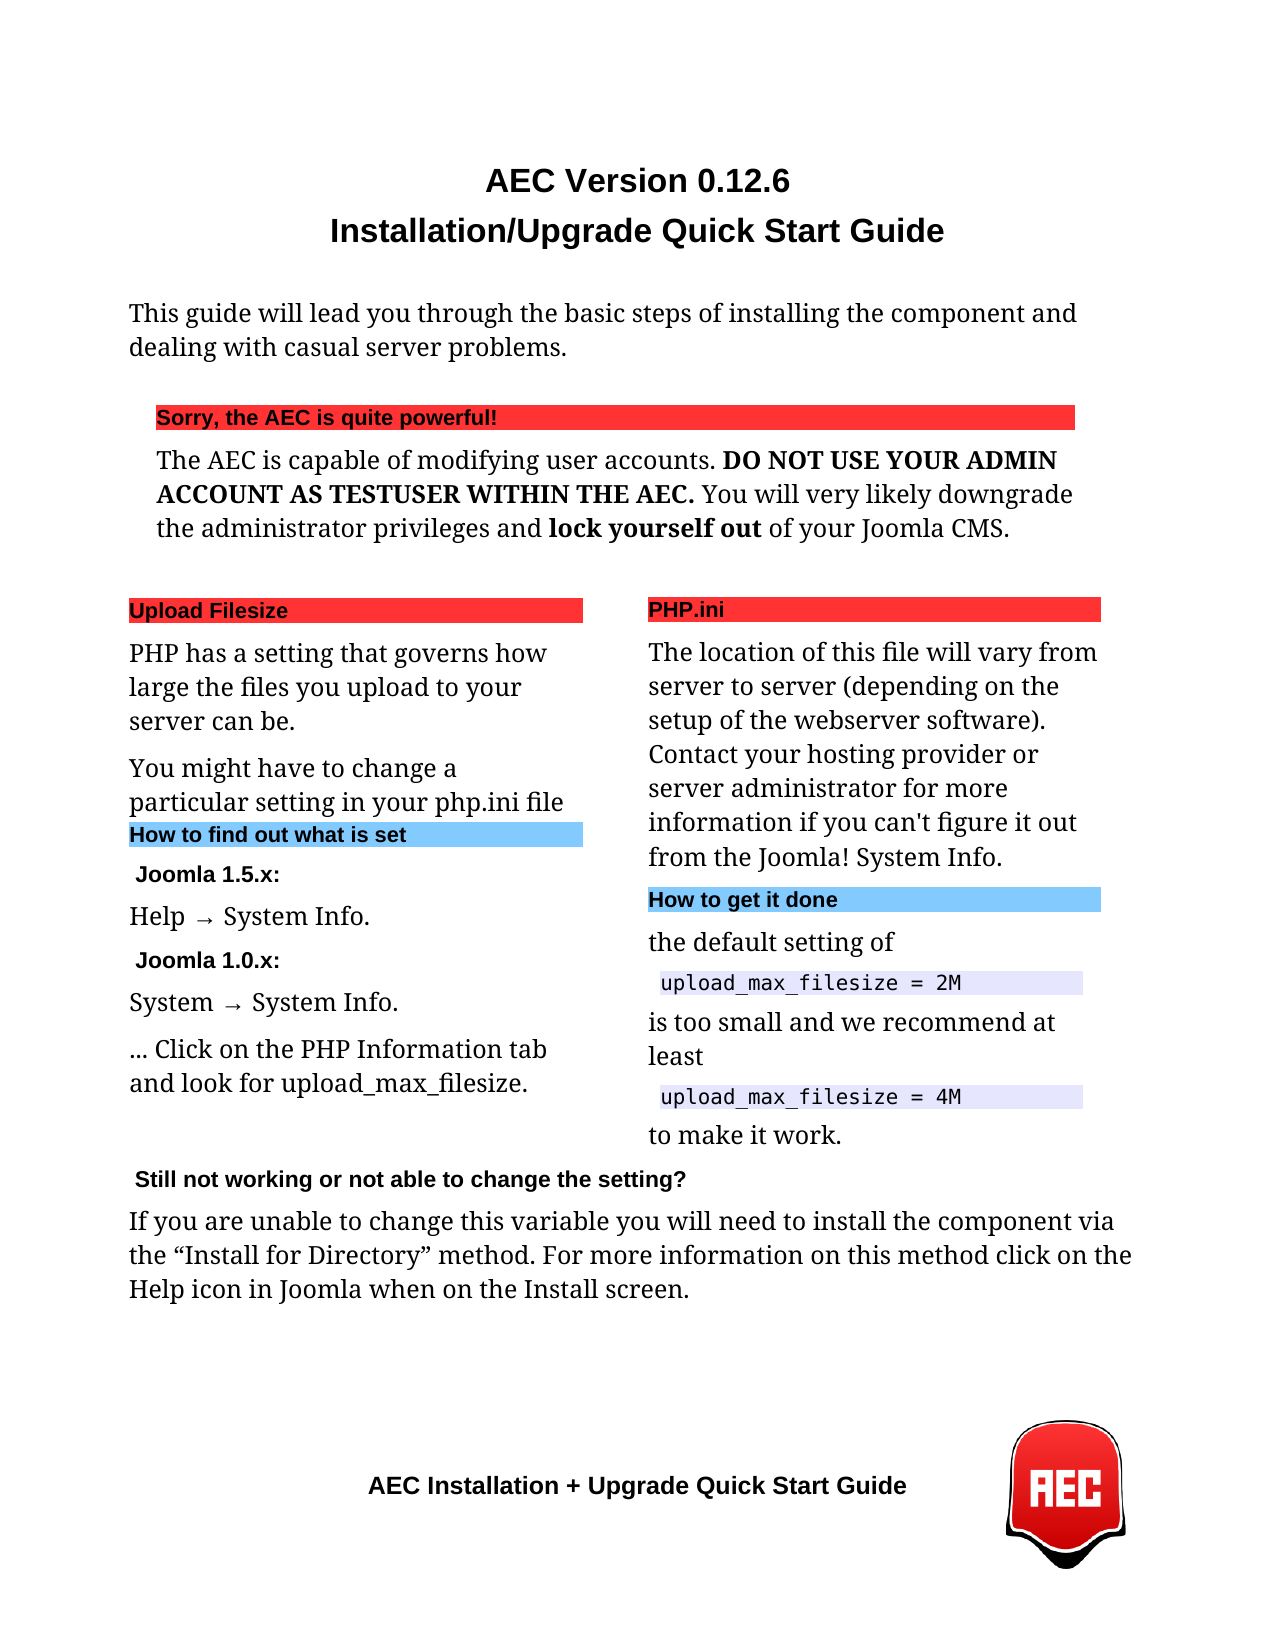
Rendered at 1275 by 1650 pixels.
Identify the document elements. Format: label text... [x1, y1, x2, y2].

subtitle Joomla 1.5.x: [135, 861, 583, 887]
subtitle Sorry, the AEC is quite powerful! [156, 405, 1075, 430]
text to make it work. [648, 1118, 1101, 1152]
text You might have to change a particular setting in your php.ini file [129, 750, 583, 818]
subtitle Joomla 1.0.x: [135, 947, 583, 973]
text If you are unable to change this variable you will need to install the component via the “Install for Directory” method. For more information on this method click on the Help icon in Joomla when on the Install screen. [128, 1204, 1147, 1306]
text This guide will lead you through the basic steps of installing the component and dealing with casual server problems. [128, 296, 1147, 364]
subtitle Upload Filesize [129, 598, 583, 623]
subtitle PHP.ini [648, 597, 1101, 622]
text is too small and we recommend at least [648, 1004, 1101, 1072]
text Help → System Info. [129, 899, 583, 933]
text The AEC is capable of modifying user accounts. DO NOT USE YOUR ADMIN ACCOUNT AS TESTUSER WITHIN THE AEC. You will very likely downgrade the administrator privileges and lock yourself out of your Joomla CMS. [156, 443, 1075, 545]
text ... Click on the PHP Information tab and look for upload_max_filesize. [129, 1031, 583, 1099]
picture [1006, 1420, 1126, 1569]
text PHP has a setting that governs how large the files you upload to your server can be. [129, 636, 583, 738]
text System → System Info. [129, 985, 583, 1019]
text the default setting of [648, 924, 1101, 958]
subtitle AEC Version 0.12.6 [128, 161, 1147, 199]
subtitle How to get it done [648, 887, 1101, 912]
subtitle Installation/Upgrade Quick Start Guide [128, 211, 1147, 250]
subtitle Still not working or not able to change the setting? [134, 1166, 1147, 1192]
text upload_max_filesize = 4M [660, 1085, 1083, 1109]
subtitle How to find out what is set [129, 822, 583, 847]
text upload_max_filesize = 2M [660, 971, 1083, 995]
text The location of this file will vary from server to server (depending on the setup of the webserver software). Contact your hosting provider or server administrator for more information if you can't figure it out from the Joomla! System Info. [648, 635, 1101, 873]
